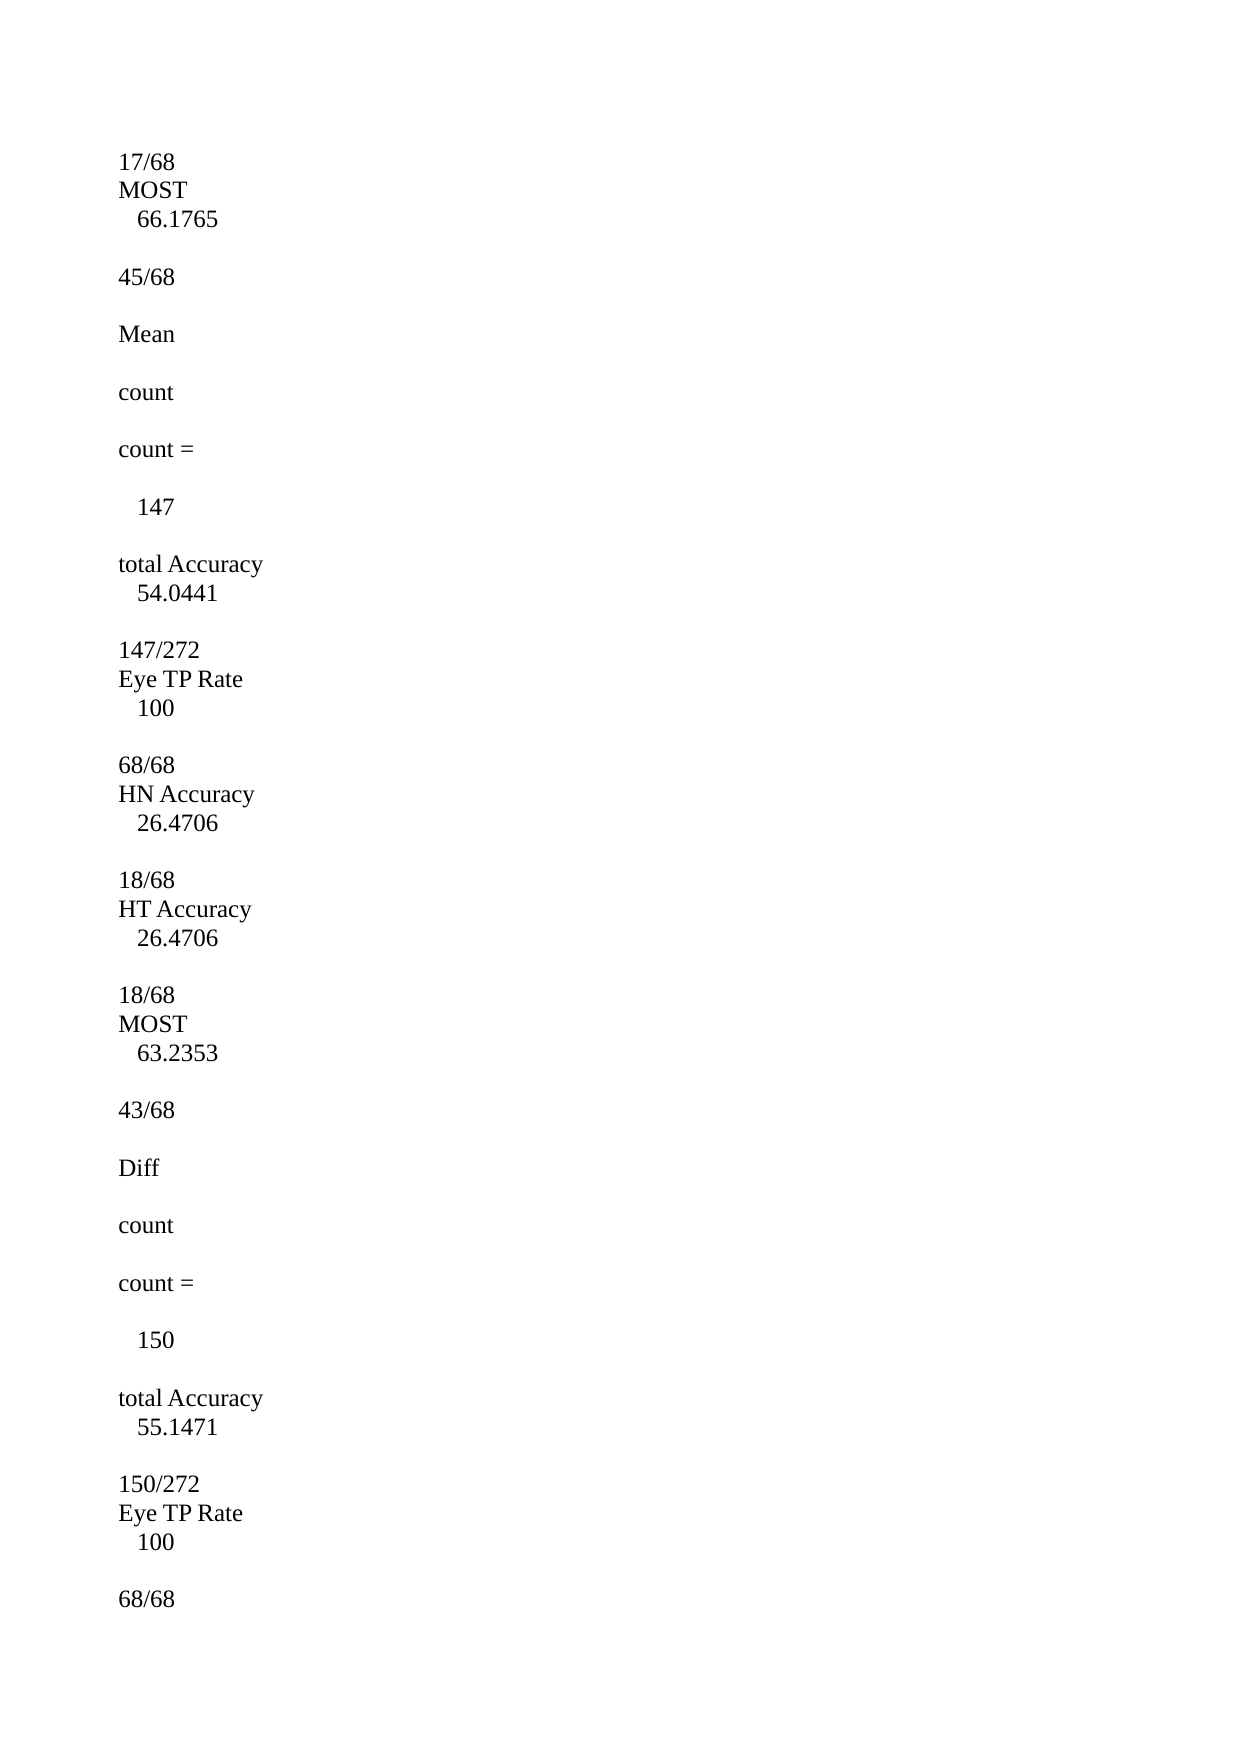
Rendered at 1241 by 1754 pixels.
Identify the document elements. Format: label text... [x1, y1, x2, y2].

text 66.1765 [118, 204, 1122, 233]
text Mean [118, 319, 1122, 348]
text Eye TP Rate [118, 1498, 1122, 1527]
text 18/68 [118, 866, 1122, 894]
text count [118, 1211, 1122, 1239]
text 55.1471 [118, 1412, 1122, 1441]
text total Accuracy [118, 1383, 1122, 1412]
text 100 [118, 693, 1122, 722]
text 26.4706 [118, 923, 1122, 952]
text count = [118, 1268, 1122, 1297]
text total Accuracy [118, 549, 1122, 578]
text HN Accuracy [118, 779, 1122, 808]
text 147 [118, 492, 1122, 521]
text 18/68 [118, 981, 1122, 1009]
text MOST [118, 1009, 1122, 1038]
text 150/272 [118, 1469, 1122, 1498]
text 150 [118, 1326, 1122, 1354]
text 63.2353 [118, 1038, 1122, 1067]
text 68/68 [118, 751, 1122, 779]
text 147/272 [118, 636, 1122, 664]
text 26.4706 [118, 808, 1122, 837]
text 45/68 [118, 262, 1122, 291]
text Eye TP Rate [118, 664, 1122, 693]
text 68/68 [118, 1584, 1122, 1613]
text MOST [118, 176, 1122, 204]
text 43/68 [118, 1096, 1122, 1124]
text 17/68 [118, 147, 1122, 176]
text 54.0441 [118, 578, 1122, 607]
text Diff [118, 1153, 1122, 1182]
text count [118, 377, 1122, 406]
text 100 [118, 1527, 1122, 1556]
text HT Accuracy [118, 894, 1122, 923]
text count = [118, 434, 1122, 463]
